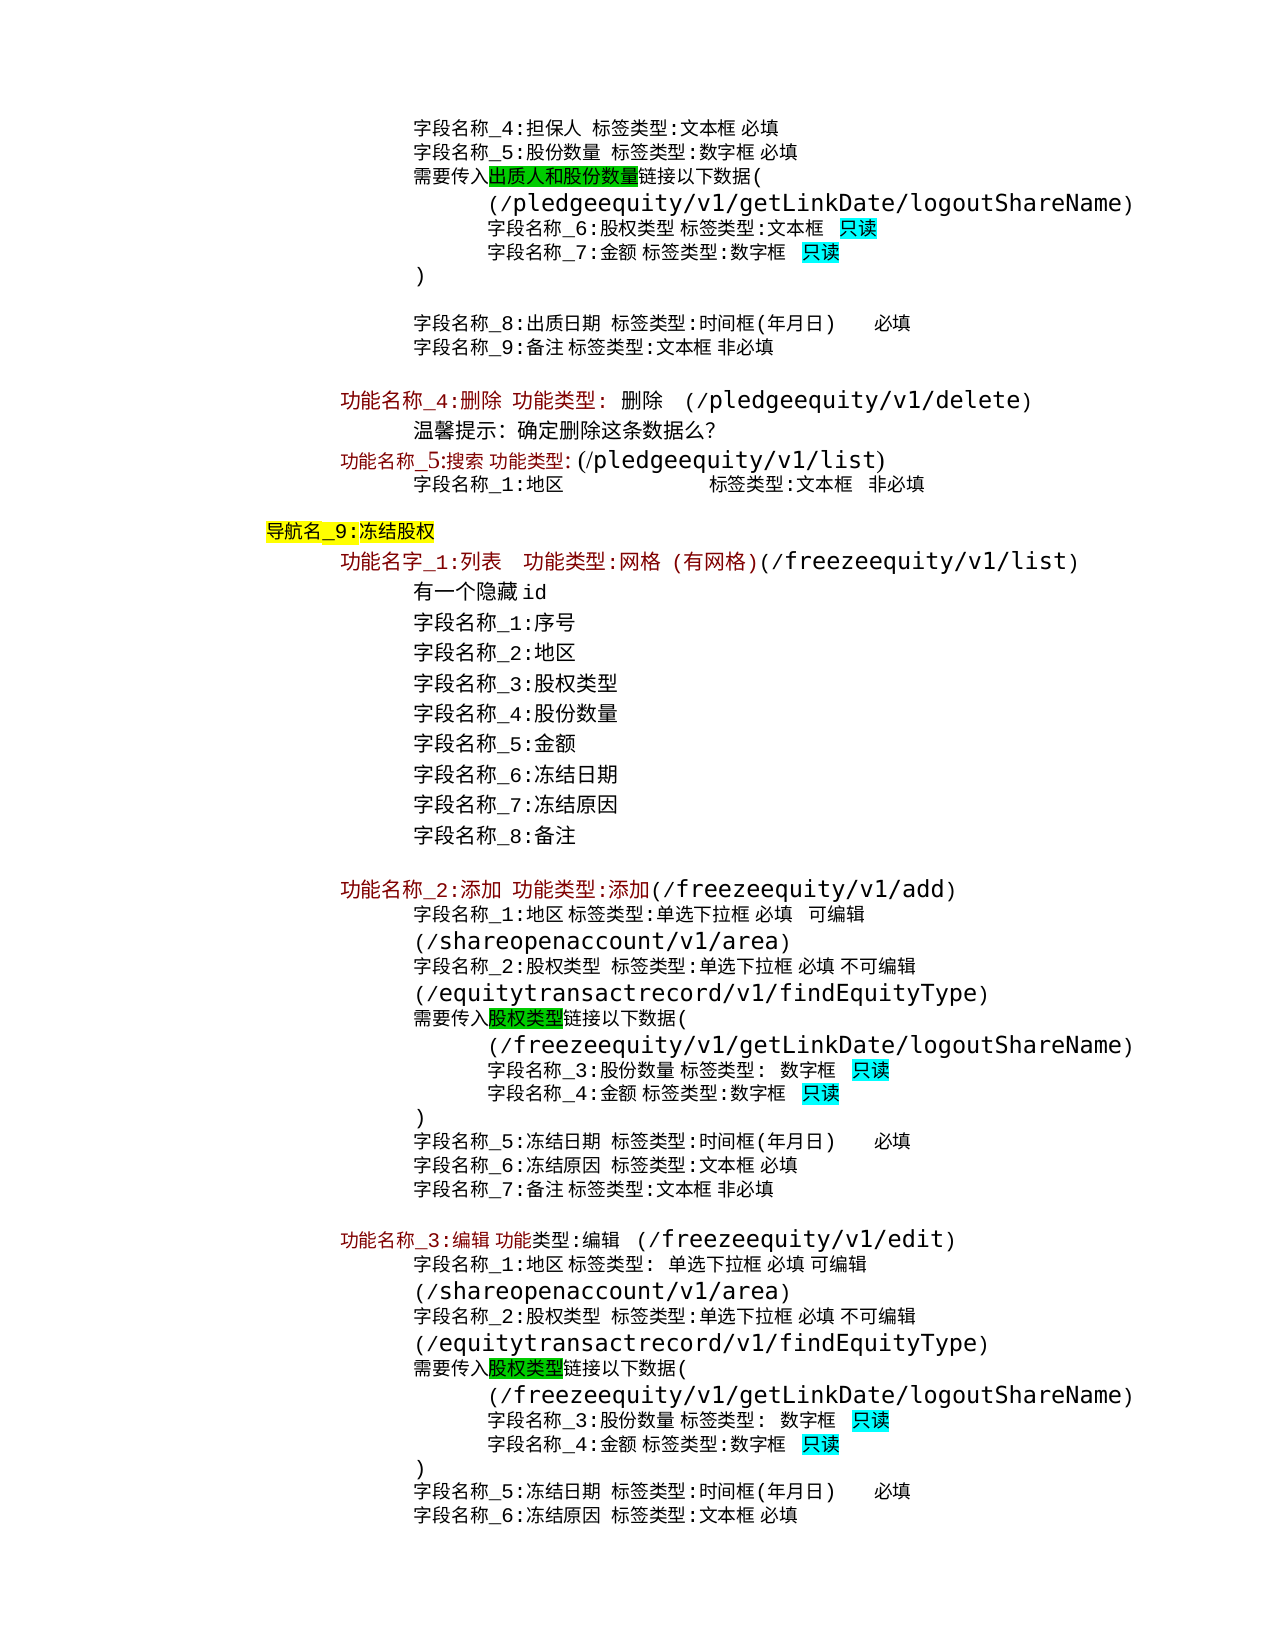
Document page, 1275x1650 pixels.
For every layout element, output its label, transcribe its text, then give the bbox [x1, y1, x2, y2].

text 字段名称_5:股份数量 标签类型:数字框 必填 [118, 142, 1157, 166]
text 字段名称_4:担保人 标签类型:文本框 必填 [118, 118, 1157, 142]
text ) [118, 1458, 1157, 1481]
text 字段名称_1:地区 标签类型:文本框 非必填 [118, 474, 1157, 498]
text 字段名称_2:地区 [118, 636, 1157, 667]
text 字段名称_5:冻结日期 标签类型:时间框(年月日) 必填 [118, 1481, 1157, 1505]
text 字段名称_4:金额 标签类型:数字框 只读 [118, 1083, 1157, 1107]
text ) [118, 266, 1157, 289]
text 需要传入股权类型链接以下数据( [118, 1358, 1157, 1382]
text 字段名称_6:冻结原因 标签类型:文本框 必填 [118, 1154, 1157, 1178]
text 字段名称_4:股份数量 [118, 697, 1157, 728]
text 字段名称_6:冻结日期 [118, 758, 1157, 788]
text 字段名称_8:出质日期 标签类型:时间框(年月日) 必填 [118, 313, 1157, 337]
text 字段名称_1:地区 标签类型:单选下拉框 必填 可编辑 (/shareopenaccount/v1/area) [118, 903, 1157, 955]
text 字段名称_7:金额 标签类型:数字框 只读 [118, 242, 1157, 266]
text (/freezeequity/v1/getLinkDate/logoutShareName) [118, 1382, 1157, 1410]
text 有一个隐藏id [118, 576, 1157, 606]
text 字段名称_3:股份数量 标签类型: 数字框 只读 [118, 1410, 1157, 1434]
text 字段名称_2:股权类型 标签类型:单选下拉框 必填 不可编辑 [118, 955, 1157, 979]
text (/equitytransactrecord/v1/findEquityType) [118, 1330, 1157, 1358]
text 字段名称_5:冻结日期 标签类型:时间框(年月日) 必填 [118, 1131, 1157, 1154]
text 功能名称_5:搜索 功能类型: (/pledgeequity/v1/list) [118, 445, 1157, 474]
text 功能名称_2:添加 功能类型:添加(/freezeequity/v1/add) [118, 873, 1157, 903]
text 字段名称_7:冻结原因 [118, 788, 1157, 819]
text 字段名称_5:金额 [118, 728, 1157, 758]
text (/pledgeequity/v1/getLinkDate/logoutShareName) [118, 190, 1157, 218]
text 字段名称_7:备注 标签类型:文本框 非必填 [118, 1178, 1157, 1202]
text 字段名称_1:序号 [118, 606, 1157, 636]
text 温馨提示：确定删除这条数据么？ [118, 414, 1157, 445]
text ) [118, 1107, 1157, 1131]
text 字段名称_6:股权类型 标签类型:文本框 只读 [118, 218, 1157, 242]
text 功能名称_4:删除 功能类型: 删除 (/pledgeequity/v1/delete) [118, 384, 1157, 414]
text (/freezeequity/v1/getLinkDate/logoutShareName) [118, 1031, 1157, 1059]
text 字段名称_2:股权类型 标签类型:单选下拉框 必填 不可编辑 [118, 1306, 1157, 1330]
text 字段名称_4:金额 标签类型:数字框 只读 [118, 1434, 1157, 1458]
text 字段名称_8:备注 [118, 819, 1157, 849]
text 功能名称_3:编辑 功能类型:编辑 (/freezeequity/v1/edit) [118, 1226, 1157, 1254]
text 字段名称_6:冻结原因 标签类型:文本框 必填 [118, 1505, 1157, 1529]
text 功能名字_1:列表 功能类型:网格 (有网格)(/freezeequity/v1/list) [118, 545, 1157, 576]
text 字段名称_3:股权类型 [118, 667, 1157, 697]
text 导航名_9:冻结股权 [118, 521, 1157, 545]
text (/equitytransactrecord/v1/findEquityType) [118, 979, 1157, 1007]
text 字段名称_9:备注 标签类型:文本框 非必填 [118, 337, 1157, 361]
text 字段名称_3:股份数量 标签类型: 数字框 只读 [118, 1059, 1157, 1083]
text 字段名称_1:地区 标签类型: 单选下拉框 必填 可编辑 (/shareopenaccount/v1/area) [118, 1254, 1157, 1306]
text 需要传入股权类型链接以下数据( [118, 1007, 1157, 1031]
text 需要传入出质人和股份数量链接以下数据( [118, 166, 1157, 190]
